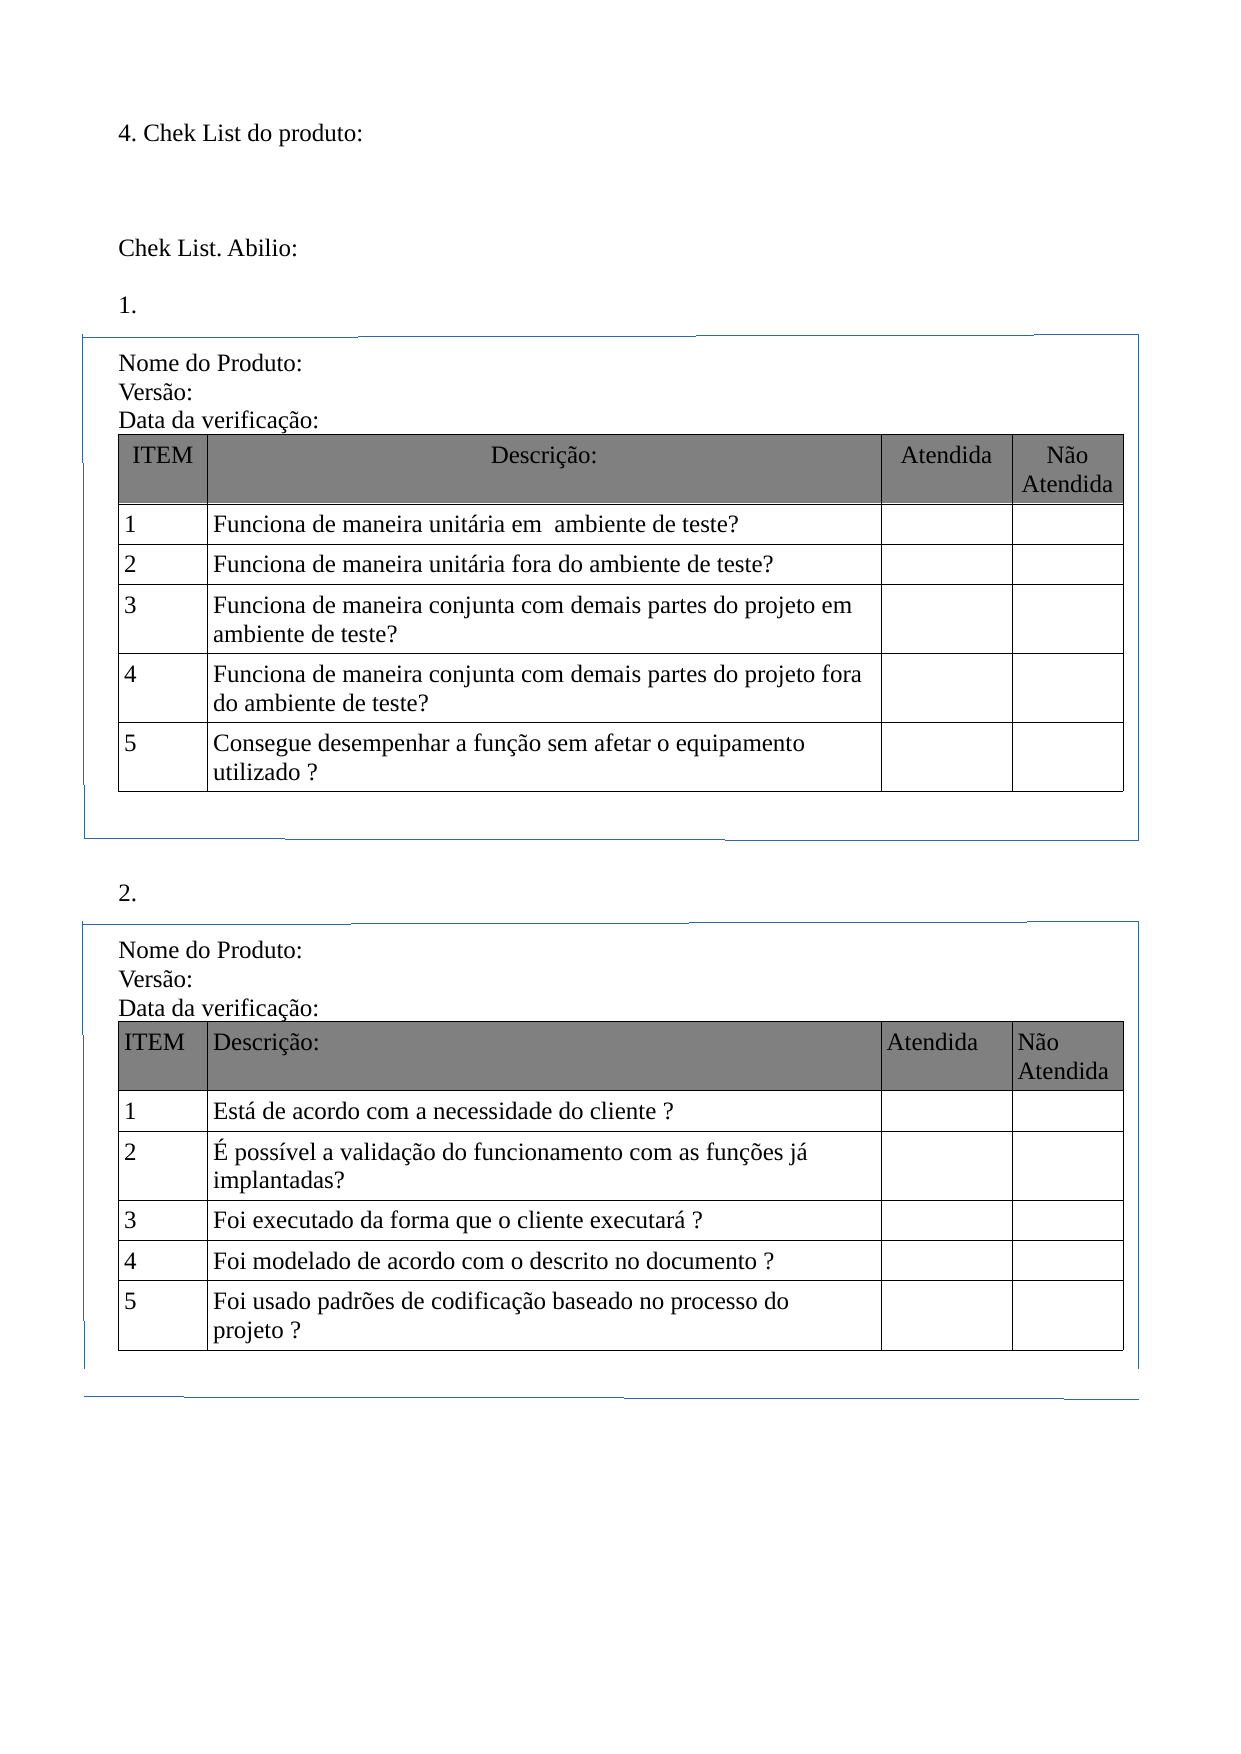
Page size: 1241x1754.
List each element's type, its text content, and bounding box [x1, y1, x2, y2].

table_cell Foi executado da forma que o cliente executará ? [208, 1201, 881, 1240]
table_header Descrição: [208, 1022, 881, 1090]
table_cell 2 [119, 545, 207, 584]
text Nome do Produto: [118, 935, 1122, 964]
table_cell 4 [119, 1241, 207, 1280]
table_cell [882, 723, 1012, 791]
table_cell 2 [119, 1132, 207, 1200]
table_cell É possível a validação do funcionamento com as funções já implantadas? [208, 1132, 881, 1200]
table_header Descrição: [208, 435, 881, 503]
table_cell [882, 1241, 1012, 1280]
text 1. [118, 291, 1122, 319]
table_header Atendida [882, 435, 1012, 503]
table_cell [1013, 545, 1123, 584]
text 2. [118, 878, 1122, 906]
table_cell 5 [119, 723, 207, 791]
table_cell [882, 505, 1012, 544]
table_cell Funciona de maneira unitária em ambiente de teste? [208, 505, 881, 544]
table_header ITEM [119, 1022, 207, 1090]
table_header Atendida [882, 1022, 1012, 1090]
text Versão: [118, 377, 1122, 406]
table_cell 1 [119, 505, 207, 544]
text 4. Chek List do produto: [118, 118, 1122, 147]
table_cell Foi usado padrões de codificação baseado no processo do projeto ? [208, 1281, 881, 1349]
table_cell [882, 1201, 1012, 1240]
table_cell [882, 1281, 1012, 1349]
table_cell [1013, 654, 1123, 722]
table_header Não Atendida [1013, 435, 1123, 503]
table_cell [1013, 505, 1123, 544]
table_cell [1013, 723, 1123, 791]
table_cell 3 [119, 585, 207, 653]
table_cell [882, 545, 1012, 584]
table_cell Foi modelado de acordo com o descrito no documento ? [208, 1241, 881, 1280]
table_cell 4 [119, 654, 207, 722]
table_header ITEM [119, 435, 207, 503]
table_cell [1013, 1281, 1123, 1349]
table_cell [1013, 1091, 1123, 1131]
table_cell Está de acordo com a necessidade do cliente ? [208, 1091, 881, 1131]
table_cell [882, 654, 1012, 722]
table_cell [1013, 1241, 1123, 1280]
table_cell Funciona de maneira conjunta com demais partes do projeto em ambiente de teste? [208, 585, 881, 653]
table_cell [882, 1132, 1012, 1200]
table_cell 3 [119, 1201, 207, 1240]
table_cell [1013, 1132, 1123, 1200]
table_cell Funciona de maneira unitária fora do ambiente de teste? [208, 545, 881, 584]
table_header Não Atendida [1013, 1022, 1123, 1090]
table_cell 5 [119, 1281, 207, 1349]
table_cell 1 [119, 1091, 207, 1131]
text Chek List. Abilio: [118, 233, 1122, 262]
text Data da verificação: [118, 406, 1122, 434]
table_cell [882, 1091, 1012, 1131]
table_cell [1013, 1201, 1123, 1240]
text Versão: [118, 964, 1122, 993]
table_cell Consegue desempenhar a função sem afetar o equipamento utilizado ? [208, 723, 881, 791]
table_cell Funciona de maneira conjunta com demais partes do projeto fora do ambiente de teste? [208, 654, 881, 722]
table_cell [882, 585, 1012, 653]
table_cell [1013, 585, 1123, 653]
text Data da verificação: [118, 993, 1122, 1021]
text Nome do Produto: [118, 348, 1122, 377]
